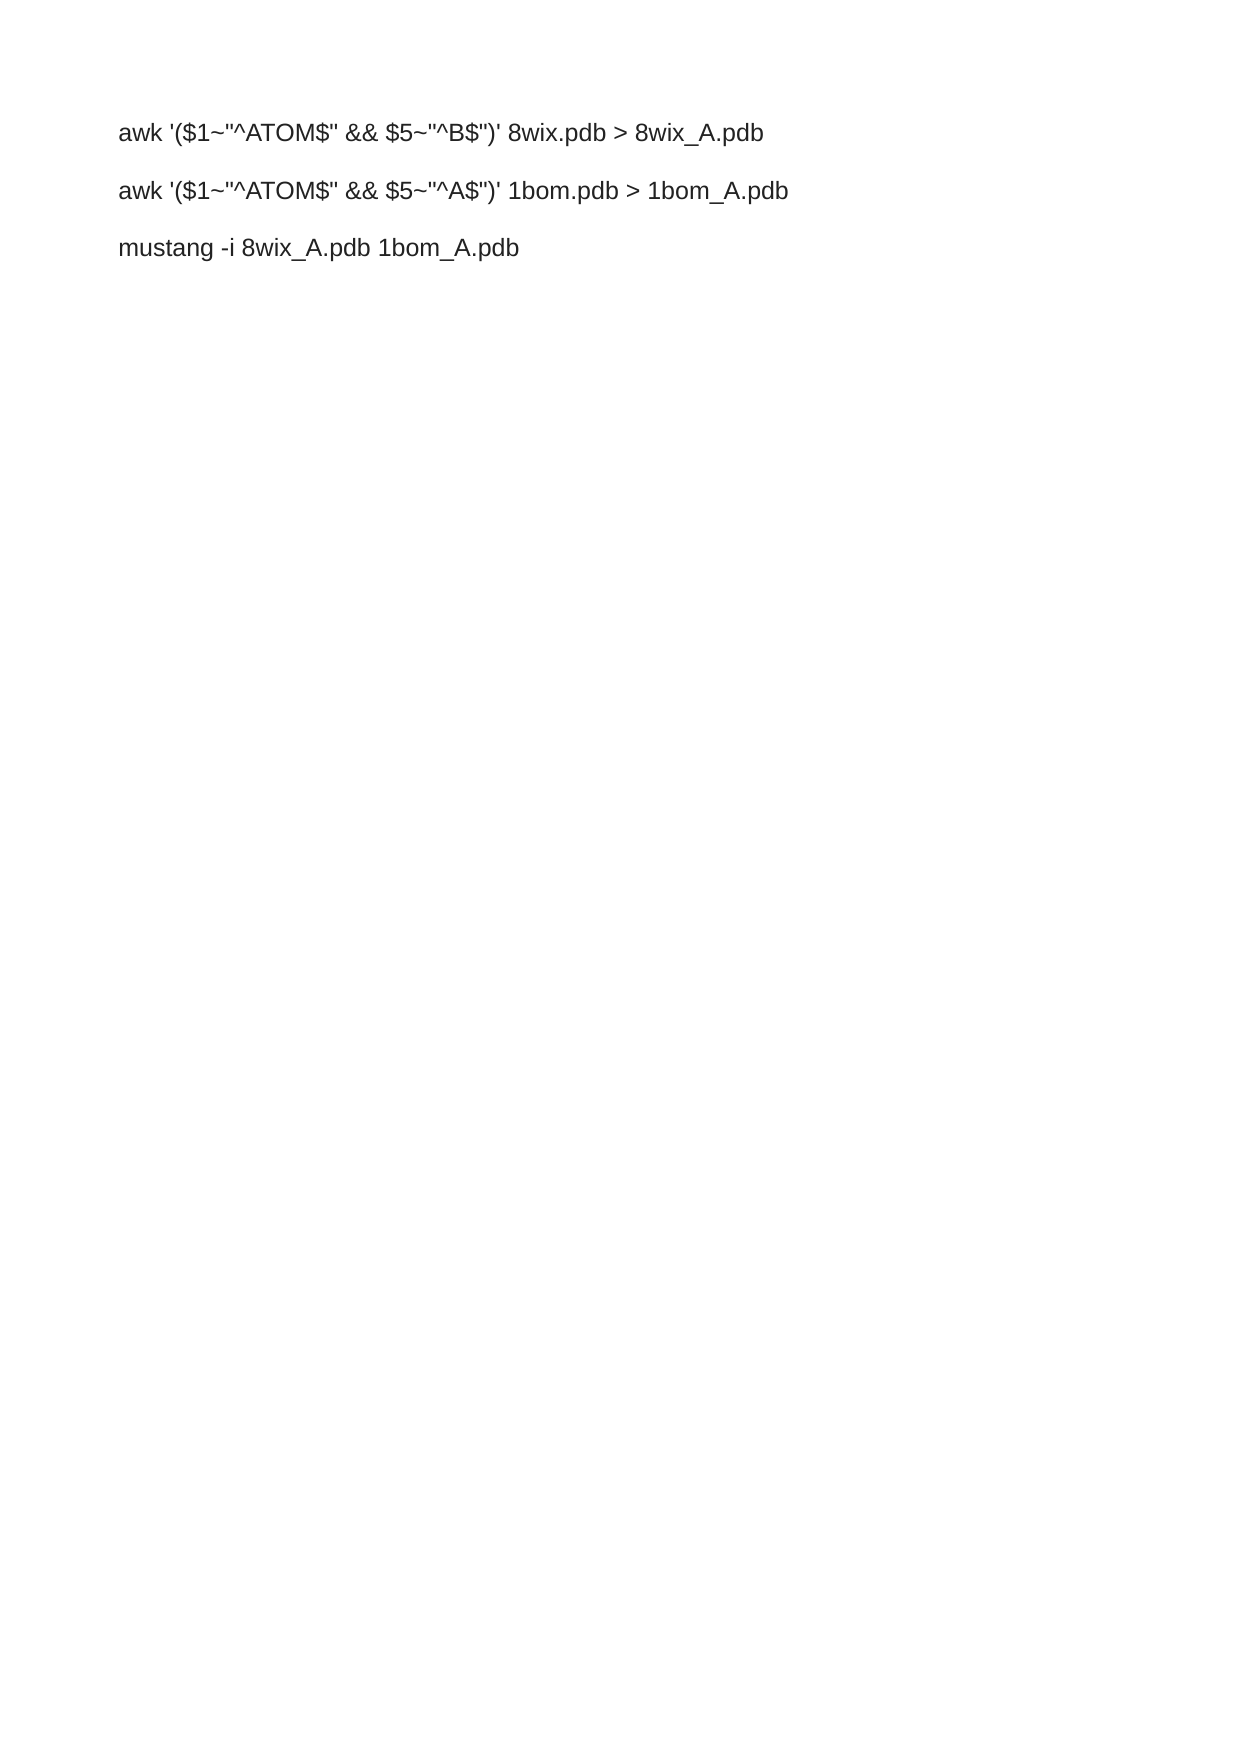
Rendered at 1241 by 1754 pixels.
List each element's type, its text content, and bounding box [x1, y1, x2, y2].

text awk '($1~"^ATOM$" && $5~"^B$")' 8wix.pdb > 8wix_A.pdb [118, 118, 1122, 176]
text mustang -i 8wix_A.pdb 1bom_A.pdb [118, 233, 1122, 262]
text awk '($1~"^ATOM$" && $5~"^A$")' 1bom.pdb > 1bom_A.pdb [118, 176, 1122, 204]
